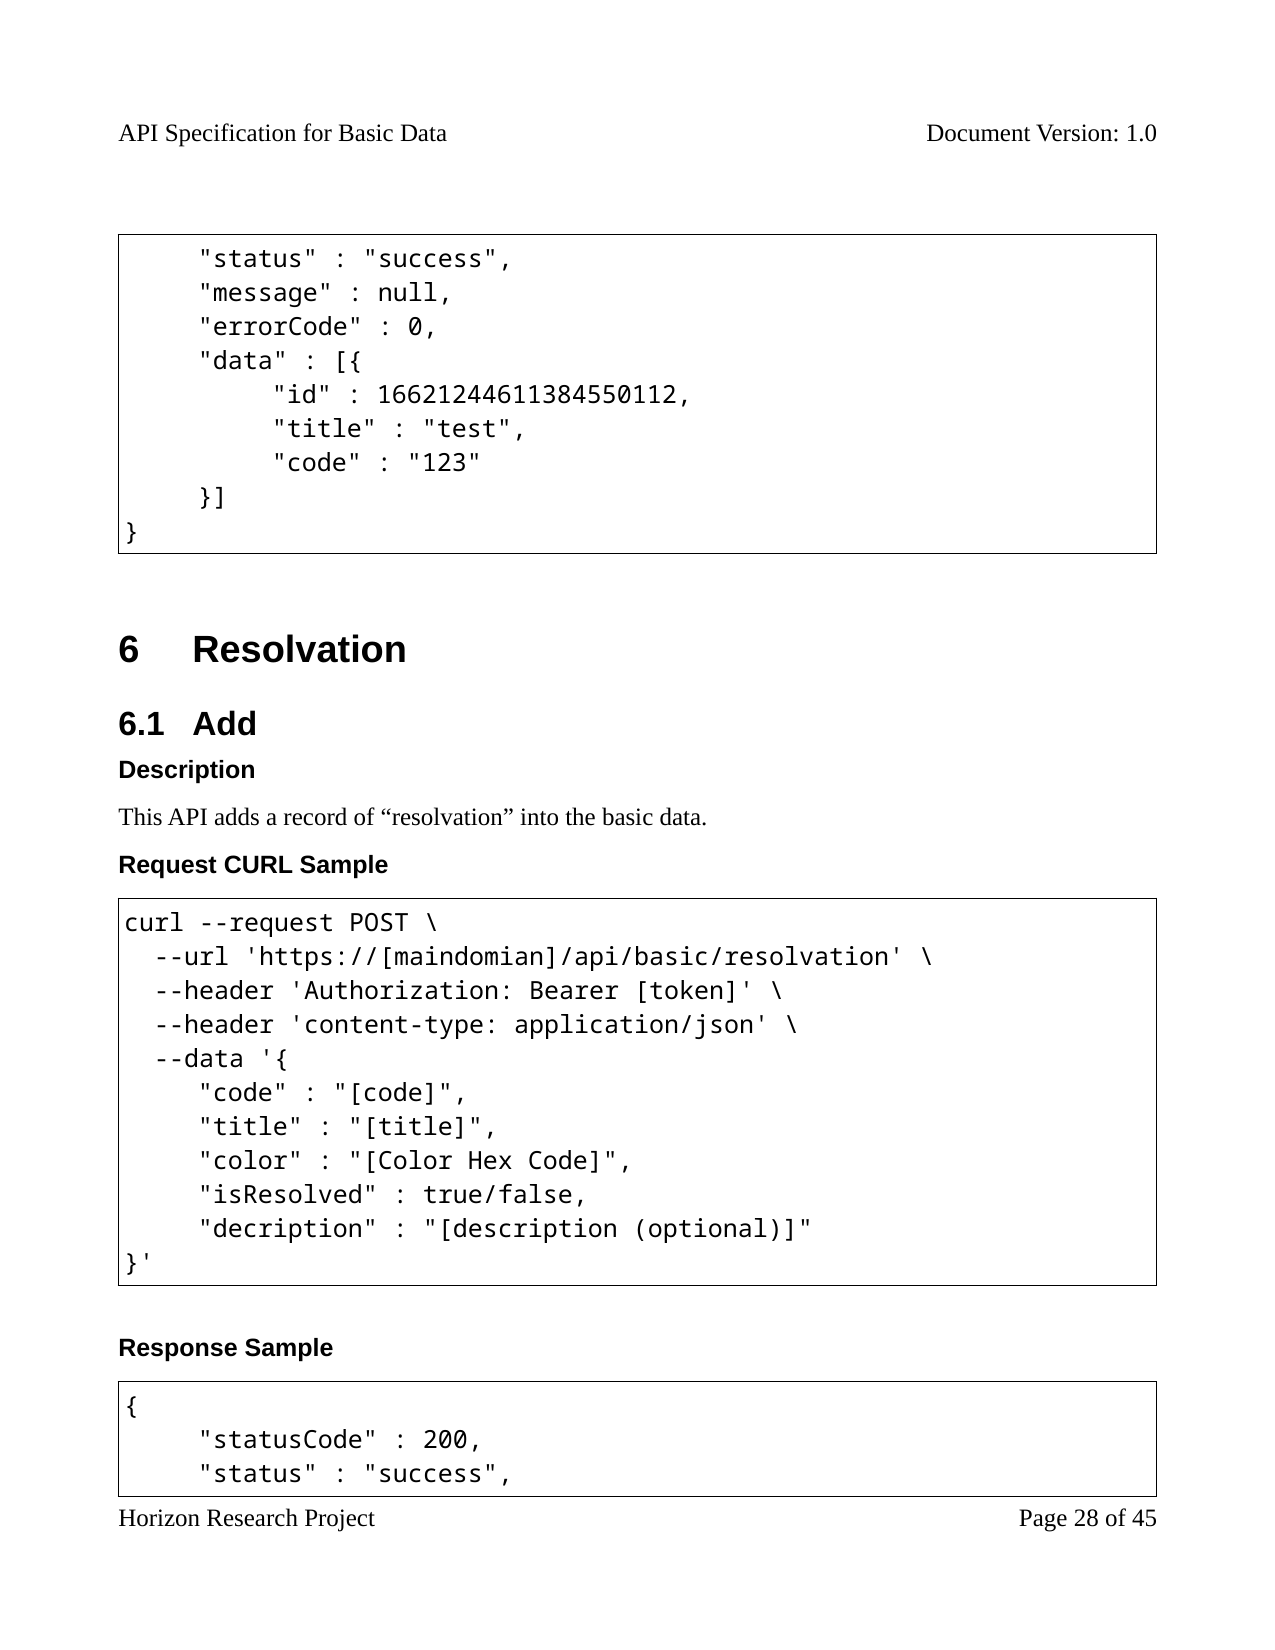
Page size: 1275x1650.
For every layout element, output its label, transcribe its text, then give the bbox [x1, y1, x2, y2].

text Request CURL Sample [118, 850, 1157, 879]
text Response Sample [118, 1333, 1157, 1362]
text This API adds a record of “resolvation” into the basic data. [118, 802, 1157, 831]
table_header { "statusCode" : 200, "status" : "success", [119, 1382, 1156, 1496]
subtitle Resolvation [118, 627, 1157, 670]
table_header curl --request POST \ --url 'https://[maindomian]/api/basic/resolvation' \ --header 'Authorization: Bearer [token]' \ --header 'content-type: application/json' \ --data '{ "code" : "[code]", "title" : "[title]", "color" : "[Color Hex Code]", "isResolved" : true/false, "decription" : "[description (optional)]" }' [119, 899, 1156, 1285]
table_header "status" : "success", "message" : null, "errorCode" : 0, "data" : [{ "id" : 16621244611384550112, "title" : "test", "code" : "123" }] } [119, 235, 1156, 553]
text Description [118, 755, 1157, 783]
subtitle Add [118, 703, 1157, 742]
